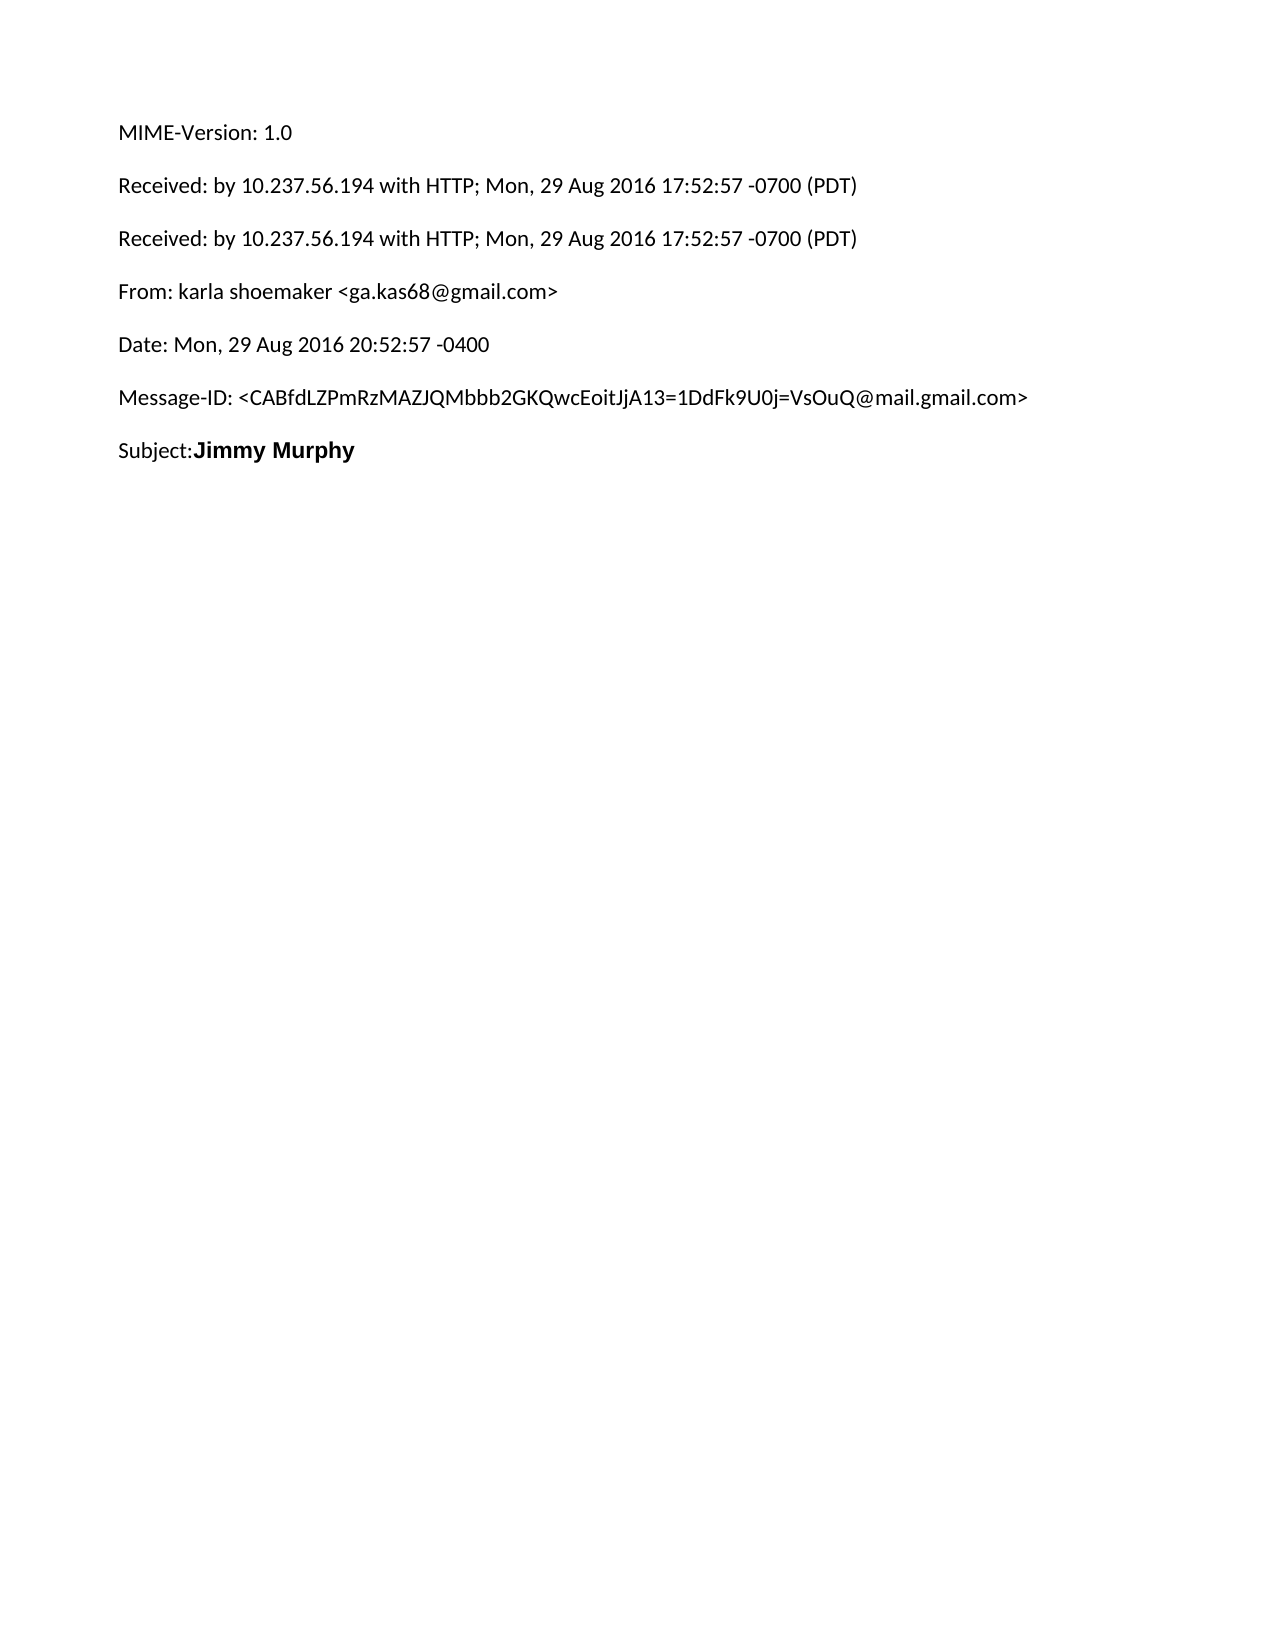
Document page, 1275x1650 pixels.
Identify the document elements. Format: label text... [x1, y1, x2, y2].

text Received: by 10.237.56.194 with HTTP; Mon, 29 Aug 2016 17:52:57 -0700 (PDT) [118, 171, 1157, 199]
text Date: Mon, 29 Aug 2016 20:52:57 -0400 [118, 330, 1157, 358]
text Received: by 10.237.56.194 with HTTP; Mon, 29 Aug 2016 17:52:57 -0700 (PDT) [118, 224, 1157, 252]
text Subject:Jimmy Murphy [118, 436, 1157, 464]
text MIME-Version: 1.0 [118, 118, 1157, 146]
text Message-ID: <CABfdLZPmRzMAZJQMbbb2GKQwcEoitJjA13=1DdFk9U0j=VsOuQ@mail.gmail.com> [118, 383, 1157, 411]
text From: karla shoemaker <ga.kas68@gmail.com> [118, 277, 1157, 305]
